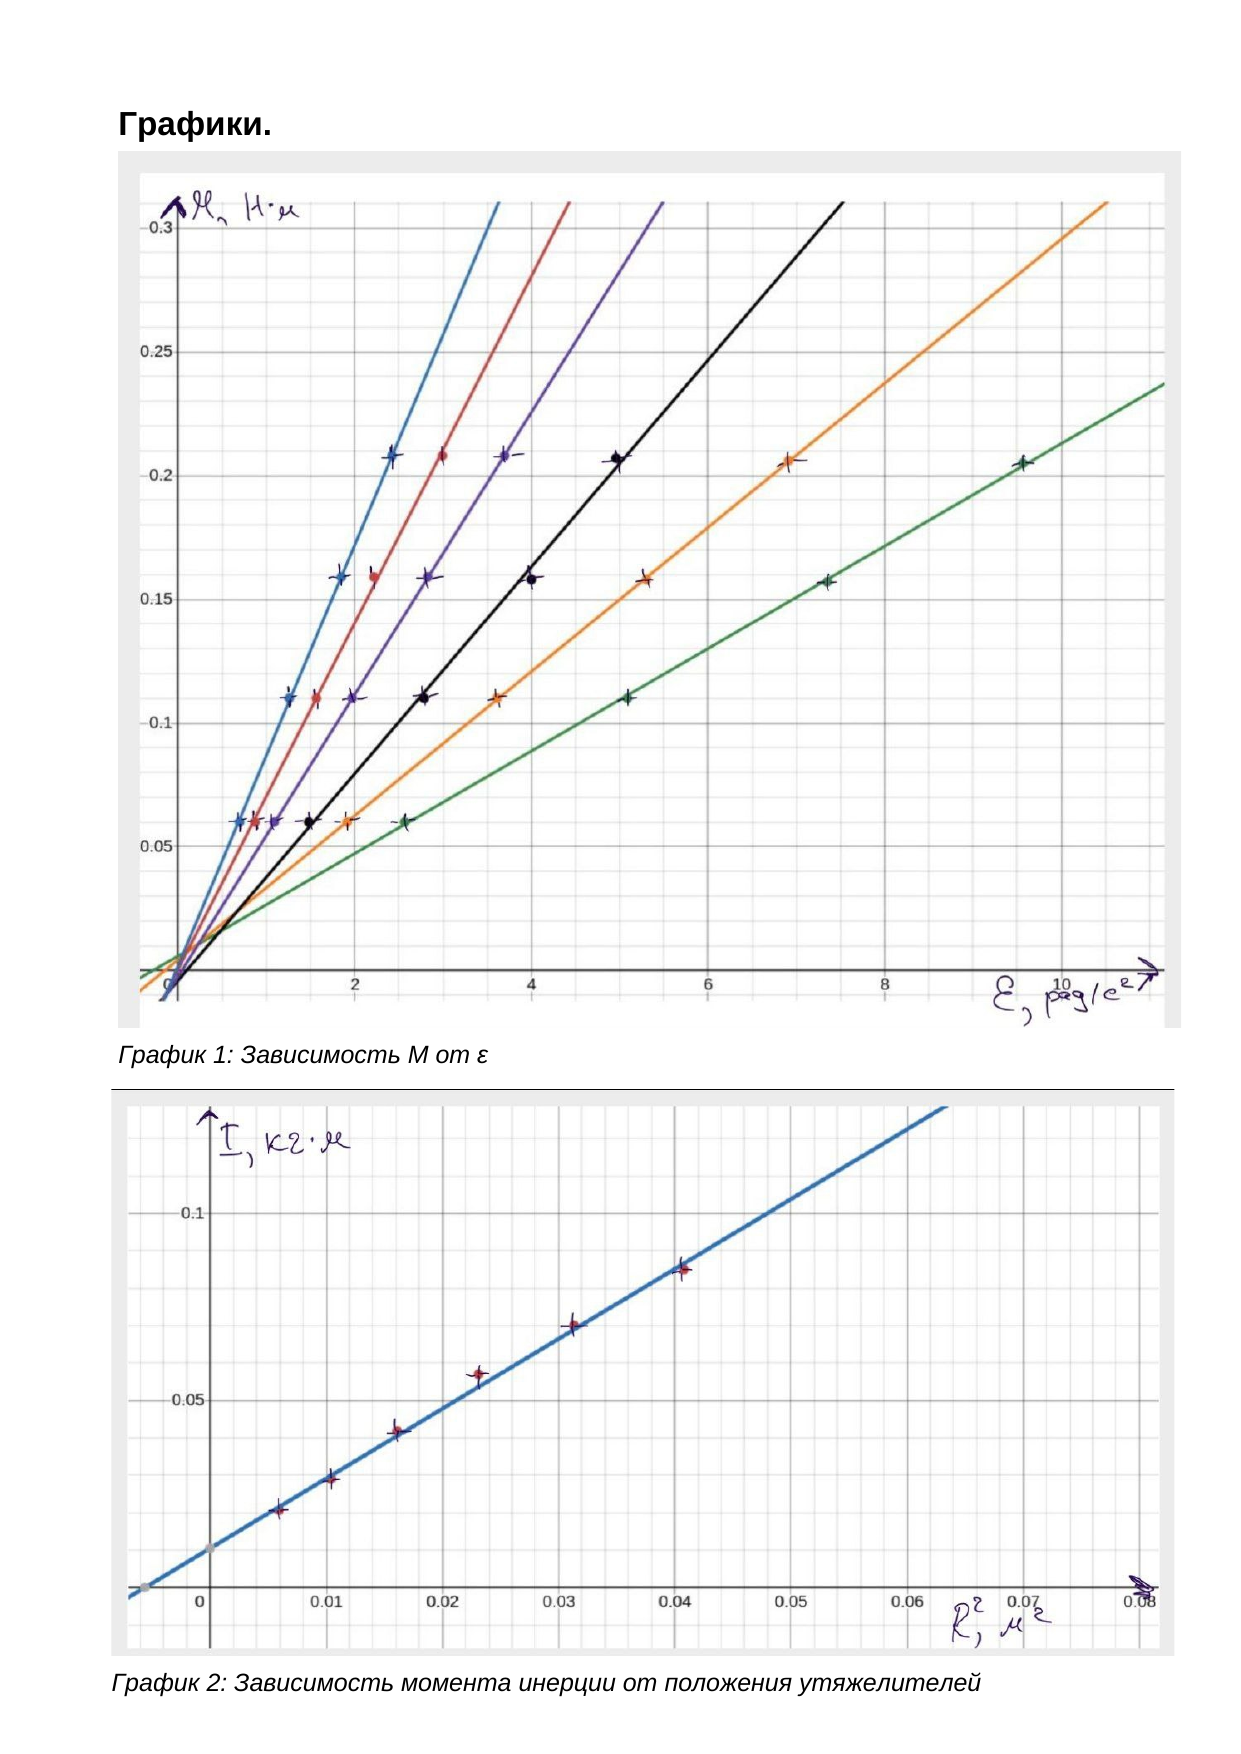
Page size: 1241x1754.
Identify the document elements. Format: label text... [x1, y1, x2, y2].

text Графики. [118, 104, 1181, 142]
picture [118, 151, 1182, 1028]
picture [111, 1089, 1175, 1656]
text График 2: Зависимость момента инерции от положения утяжелителей [111, 1656, 1174, 1697]
text График 1: Зависимость M от ε [118, 1028, 1181, 1069]
